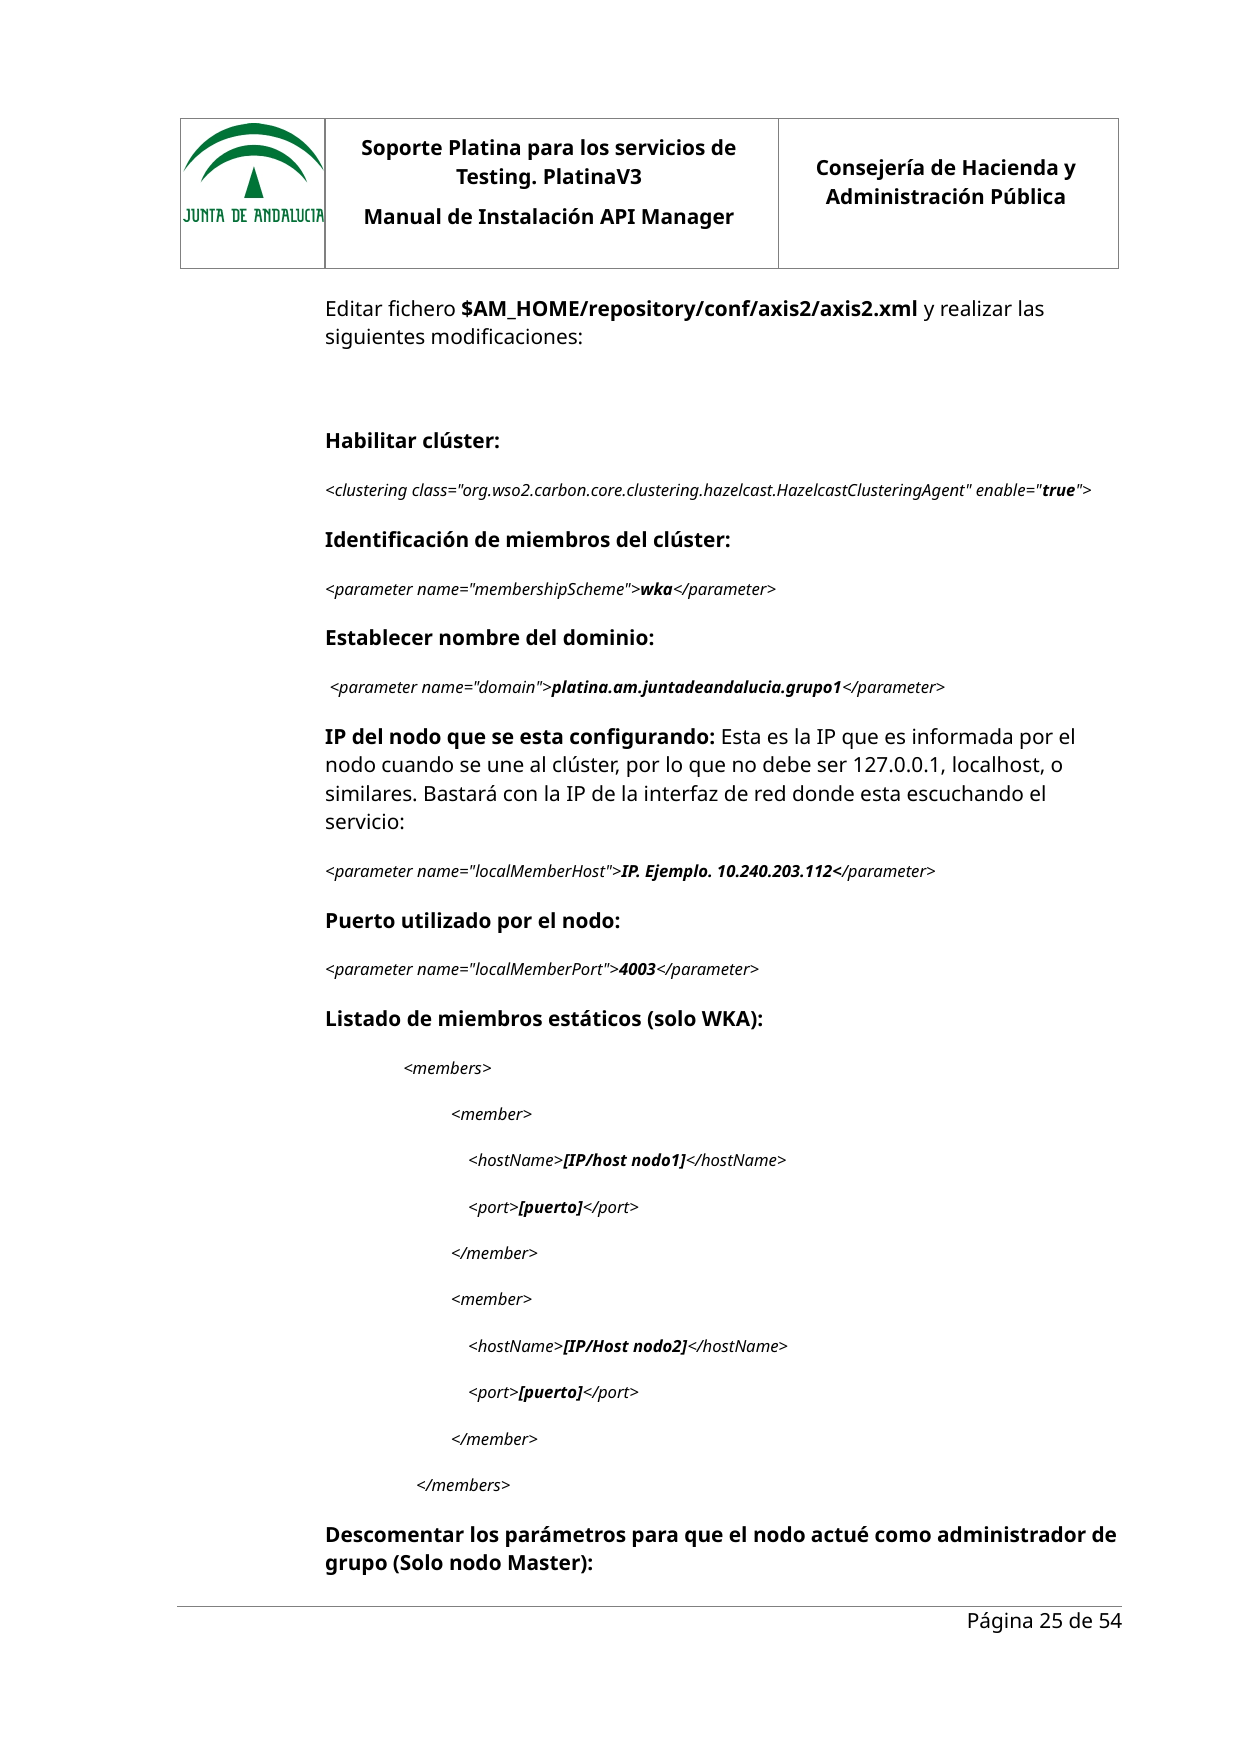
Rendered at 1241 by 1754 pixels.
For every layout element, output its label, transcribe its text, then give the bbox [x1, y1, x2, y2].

text Editar fichero $AM_HOME/repository/conf/axis2/axis2.xml y realizar las siguientes modificaciones: [325, 294, 1122, 351]
text <parameter name="domain">platina.am.juntadeandalucia.grupo1</parameter> [325, 676, 1122, 698]
text <parameter name="membershipScheme">wka</parameter> [325, 577, 1122, 600]
text IP del nodo que se esta configurando: Esta es la IP que es informada por el nodo cuando se une al clúster, por lo que no debe ser 127.0.0.1, localhost, o similares. Bastará con la IP de la interfaz de red donde esta escuchando el servicio: [325, 722, 1122, 836]
text Listado de miembros estáticos (solo WKA): [325, 1004, 1122, 1033]
text </member> [399, 1427, 1122, 1450]
picture [183, 123, 324, 222]
text <port>[puerto]</port> [399, 1381, 1122, 1403]
text Habilitar clúster: [325, 427, 1122, 455]
text </members> [399, 1473, 1122, 1496]
text <member> [399, 1288, 1122, 1311]
text <hostName>[IP/Host nodo2]</hostName> [399, 1334, 1122, 1357]
text Establecer nombre del dominio: [325, 623, 1122, 652]
text <clustering class="org.wso2.carbon.core.clustering.hazelcast.HazelcastClusteringAgent" enable="true"> [325, 479, 1122, 501]
text Identificación de miembros del clúster: [325, 525, 1122, 553]
text Puerto utilizado por el nodo: [325, 906, 1122, 934]
text <parameter name="localMemberHost">IP. Ejemplo. 10.240.203.112</parameter> [325, 859, 1122, 882]
text </member> [399, 1242, 1122, 1264]
text <port>[puerto]</port> [399, 1195, 1122, 1218]
text <member> [399, 1103, 1122, 1125]
text <hostName>[IP/host nodo1]</hostName> [399, 1149, 1122, 1172]
text Descomentar los parámetros para que el nodo actué como administrador de grupo (Solo nodo Master): [325, 1520, 1122, 1577]
text <parameter name="localMemberPort">4003</parameter> [325, 958, 1122, 981]
text <members> [399, 1056, 1122, 1079]
